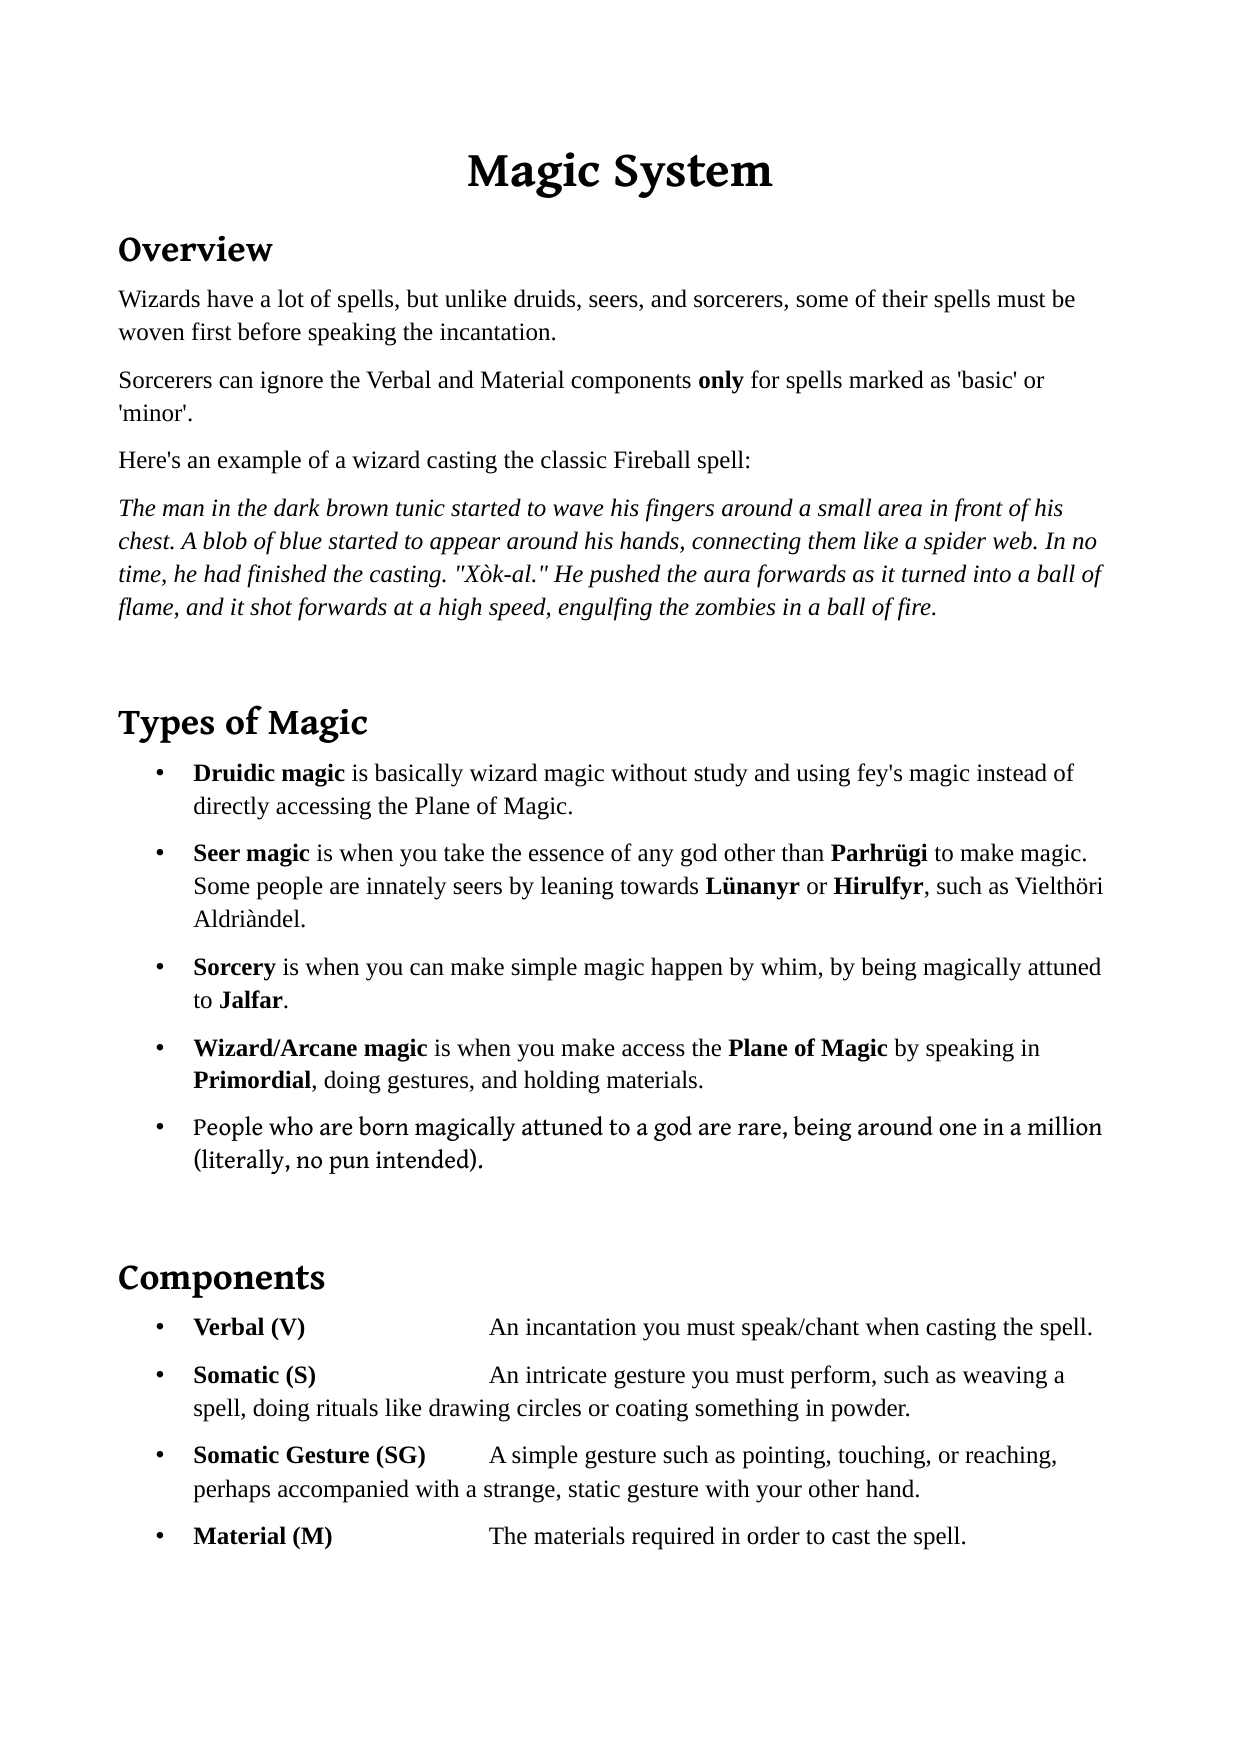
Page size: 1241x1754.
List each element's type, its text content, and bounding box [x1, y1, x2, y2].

list Wizard/Arcane magic is when you make access the Plane of Magic by speaking in Primordial, doing gestures, and holding materials. [156, 1033, 1122, 1094]
list Seer magic is when you take the essence of any god other than Parhrügi to make magic. Some people are innately seers by leaning towards Lünanyr or Hirulfyr, such as Vielthöri Aldriàndel. [156, 838, 1122, 933]
list People who are born magically attuned to a god are rare, being around one in a million (literally, no pun intended). [156, 1113, 1122, 1175]
subtitle Overview [118, 228, 1122, 272]
text The man in the dark brown tunic started to wave his fingers around a small area in front of his chest. A blob of blue started to appear around his hands, connecting them like a spider web. In no time, he had finished the casting. "Xòk-al." He pushed the aura forwards as it turned into a ball of flame, and it shot forwards at a high speed, engulfing the zombies in a ball of fire. [118, 493, 1122, 621]
subtitle Components [118, 1256, 1122, 1300]
list Sorcery is when you can make simple magic happen by whim, by being magically attuned to Jalfar. [156, 952, 1122, 1014]
list Material (M) The materials required in order to cast the spell. [156, 1521, 1122, 1550]
text Wizards have a lot of spells, but unlike druids, seers, and sorcerers, some of their spells must be woven first before speaking the incantation. [118, 284, 1122, 346]
list Somatic Gesture (SG) A simple gesture such as pointing, touching, or reaching, perhaps accompanied with a strange, static gesture with your other hand. [156, 1441, 1122, 1502]
list Somatic (S) An intricate gesture you must perform, such as weaving a spell, doing rituals like drawing circles or coating something in powder. [156, 1360, 1122, 1422]
list Verbal (V) An incantation you must speak/chant when casting the spell. [156, 1312, 1122, 1341]
subtitle Types of Magic [118, 702, 1122, 745]
list Druidic magic is basically wizard magic without study and using fey's magic instead of directly accessing the Plane of Magic. [156, 758, 1122, 819]
text Sorcerers can ignore the Verbal and Material components only for spells marked as 'basic' or 'minor'. [118, 365, 1122, 426]
text Here's an example of a wizard casting the classic Fireball spell: [118, 445, 1122, 474]
subtitle Magic System [118, 143, 1122, 201]
